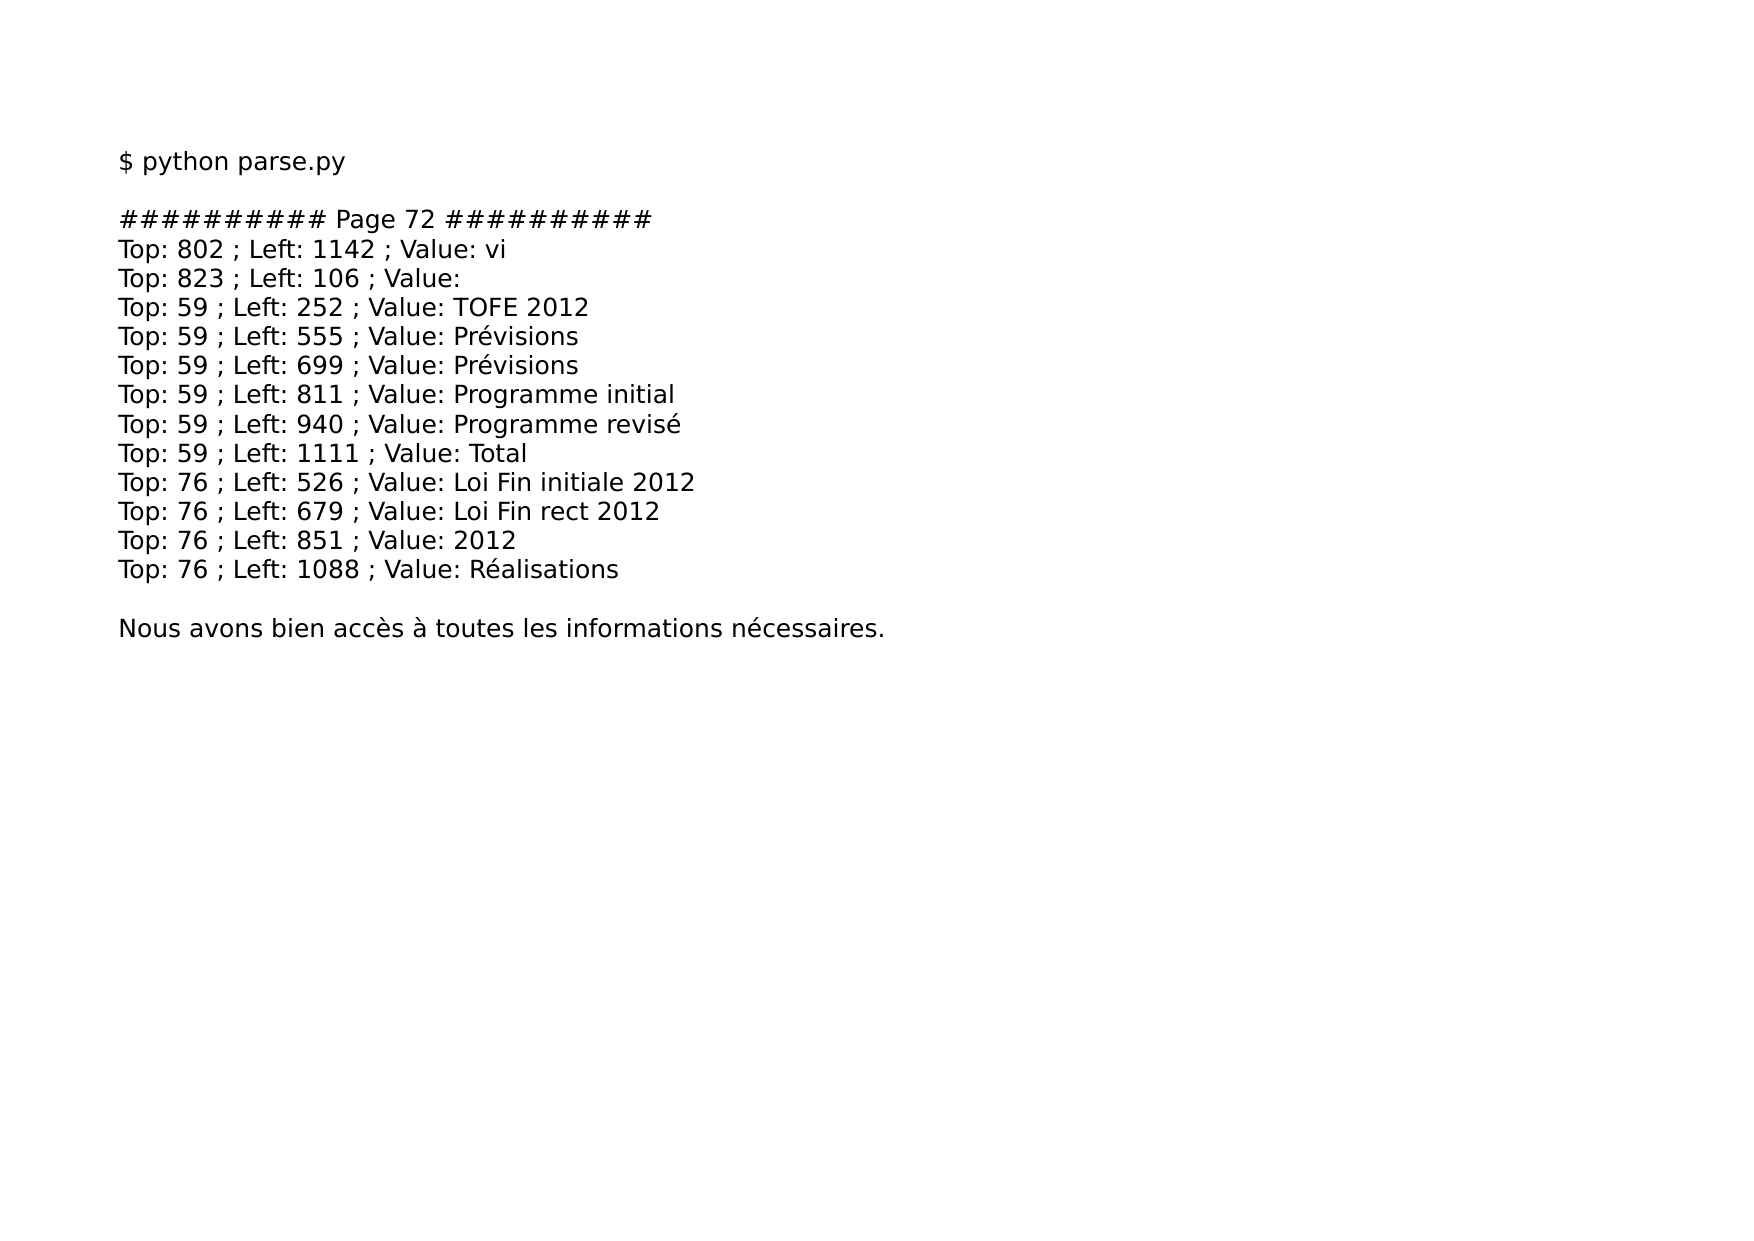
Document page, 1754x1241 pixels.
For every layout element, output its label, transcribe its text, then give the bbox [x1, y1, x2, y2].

text $ python parse.py [118, 147, 1636, 176]
text Nous avons bien accès à toutes les informations nécessaires. [118, 614, 1636, 643]
text Top: 76 ; Left: 851 ; Value: 2012 [118, 526, 1636, 556]
text Top: 59 ; Left: 555 ; Value: Prévisions [118, 322, 1636, 351]
text Top: 76 ; Left: 526 ; Value: Loi Fin initiale 2012 [118, 468, 1636, 497]
text Top: 802 ; Left: 1142 ; Value: vi [118, 235, 1636, 264]
text Top: 59 ; Left: 1111 ; Value: Total [118, 439, 1636, 468]
text Top: 59 ; Left: 699 ; Value: Prévisions [118, 351, 1636, 381]
text Top: 76 ; Left: 1088 ; Value: Réalisations [118, 556, 1636, 585]
text Top: 76 ; Left: 679 ; Value: Loi Fin rect 2012 [118, 497, 1636, 526]
text Top: 59 ; Left: 811 ; Value: Programme initial [118, 381, 1636, 410]
text Top: 59 ; Left: 252 ; Value: TOFE 2012 [118, 293, 1636, 322]
text Top: 823 ; Left: 106 ; Value: [118, 264, 1636, 293]
text ########## Page 72 ########## [118, 206, 1636, 235]
text Top: 59 ; Left: 940 ; Value: Programme revisé [118, 410, 1636, 439]
